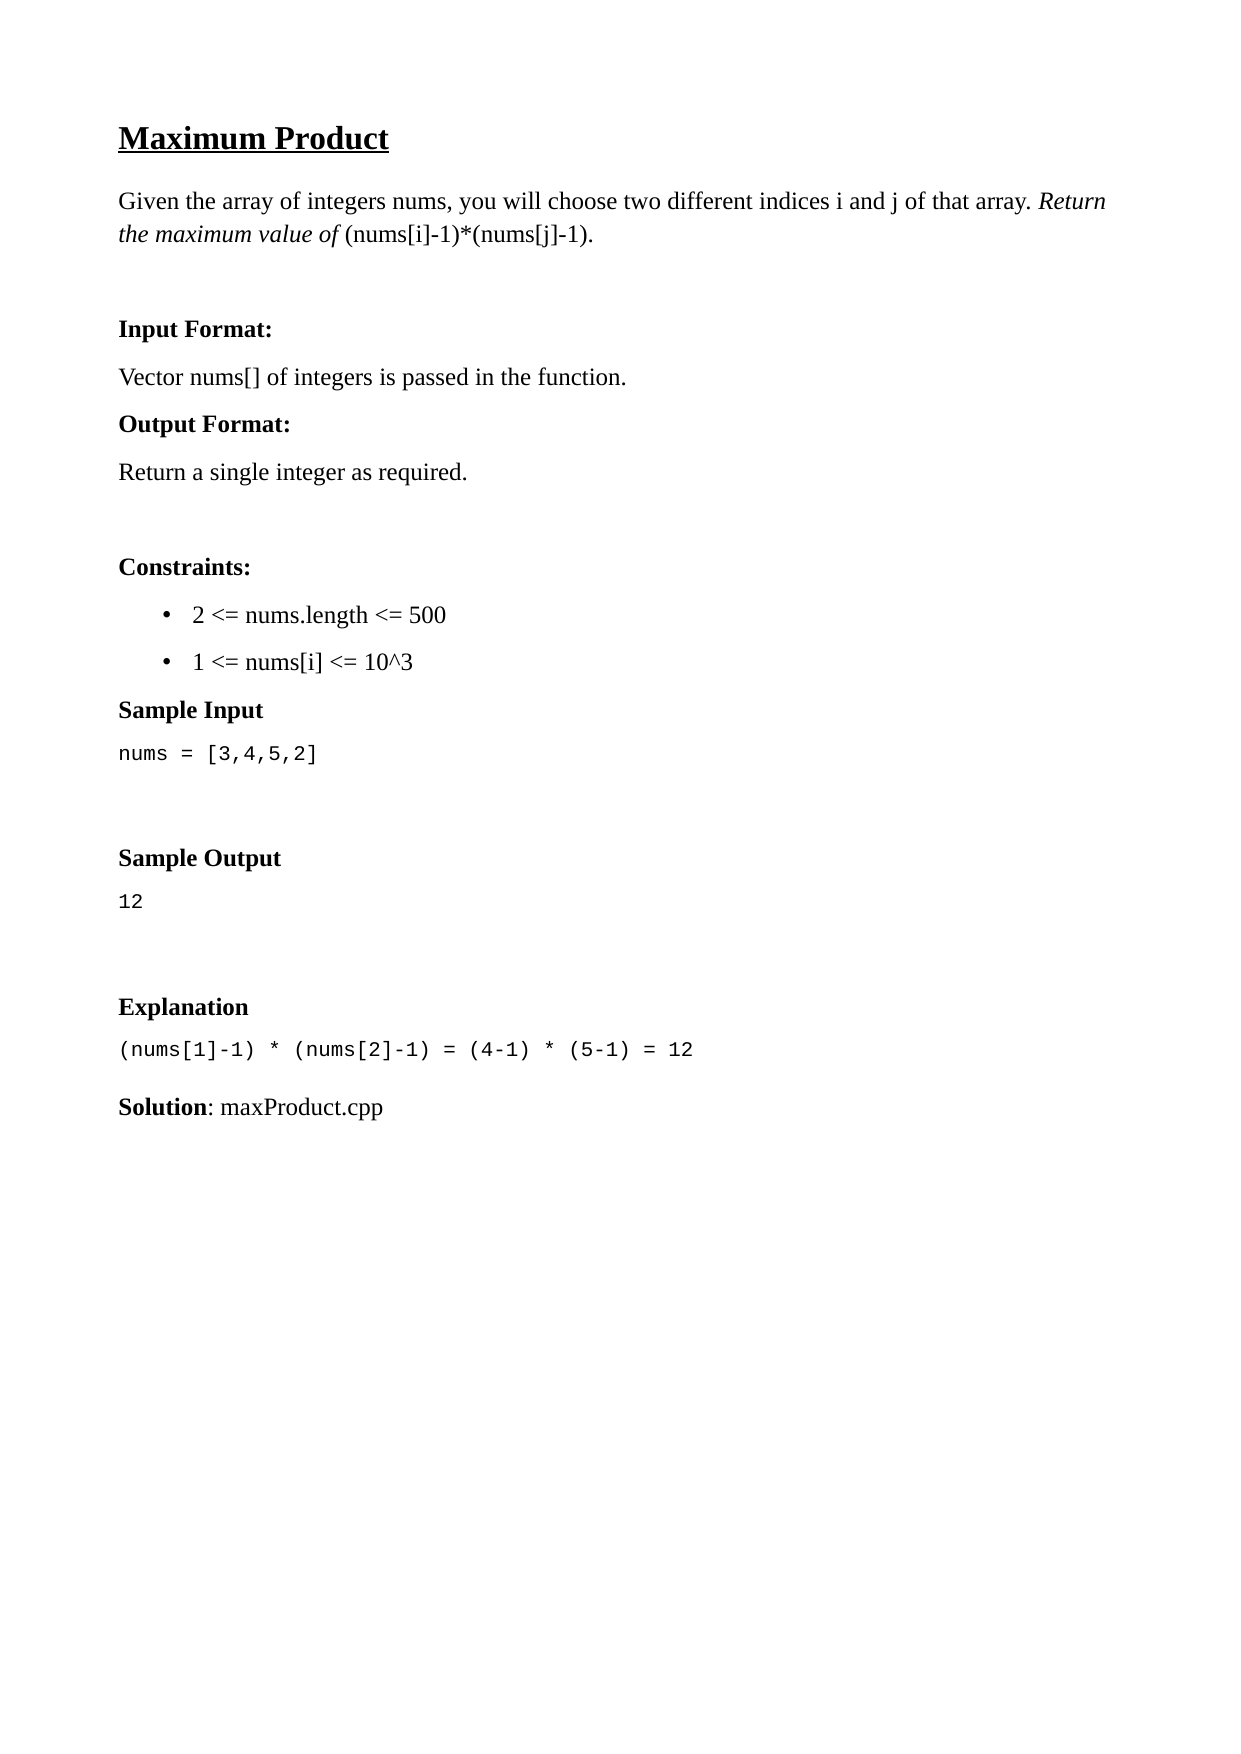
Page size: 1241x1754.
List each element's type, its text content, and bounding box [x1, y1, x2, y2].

text Maximum Product [118, 118, 1122, 156]
text Input Format: [118, 314, 1122, 343]
text Return a single integer as required. [118, 457, 1122, 486]
text Vector nums[] of integers is passed in the function. [118, 362, 1122, 391]
text Constraints: [118, 552, 1122, 581]
text Solution: maxProduct.cpp [118, 1092, 1122, 1121]
text Sample Input [118, 695, 1122, 724]
text Given the array of integers nums, you will choose two different indices i and j of that array. Return the maximum value of (nums[i]-1)*(nums[j]-1). [118, 186, 1122, 248]
text nums = [3,4,5,2] [118, 743, 1122, 766]
text Sample Output [118, 843, 1122, 872]
text Explanation [118, 992, 1122, 1020]
list 1 <= nums[i] <= 10^3 [162, 647, 1122, 676]
list 2 <= nums.length <= 500 [162, 600, 1122, 628]
text Output Format: [118, 409, 1122, 438]
text (nums[1]-1) * (nums[2]-1) = (4-1) * (5-1) = 12 [118, 1039, 1122, 1063]
text 12 [118, 891, 1122, 914]
